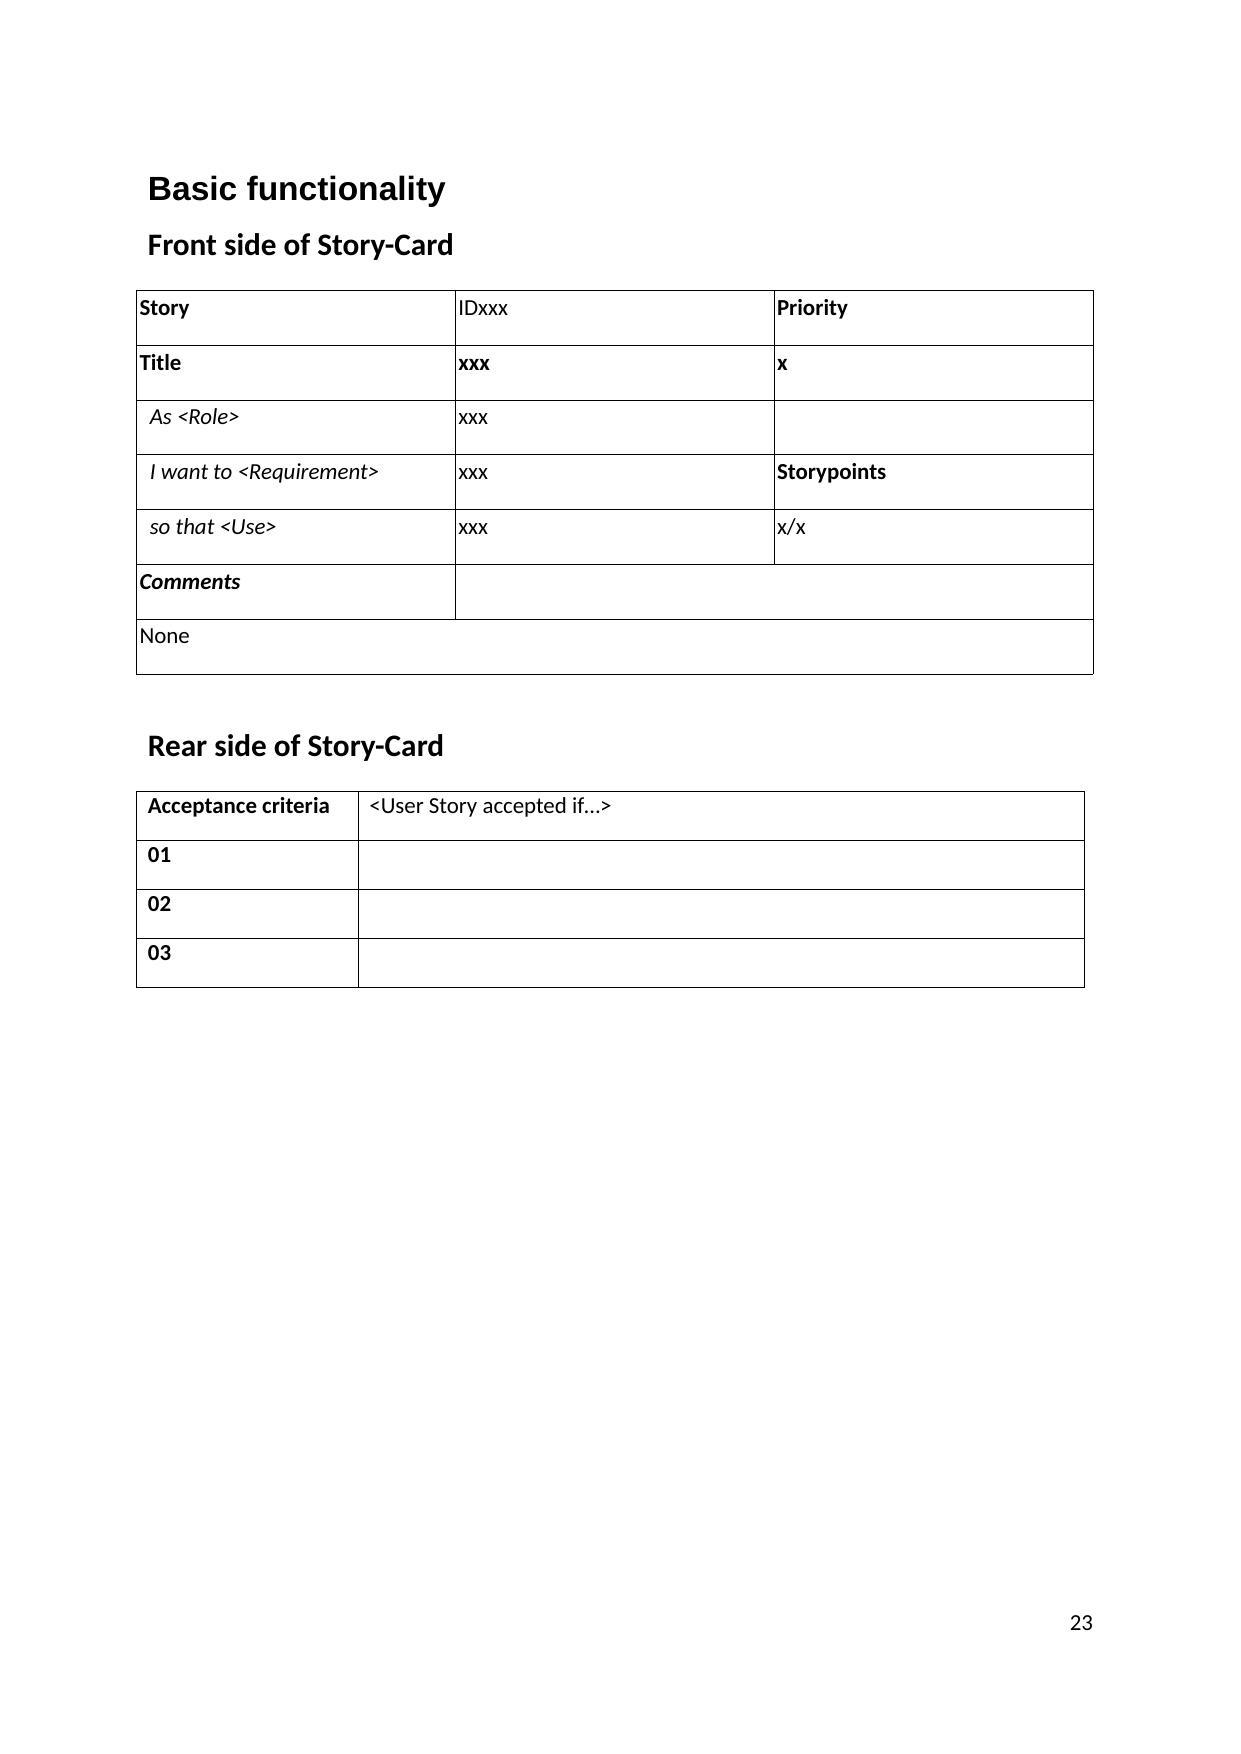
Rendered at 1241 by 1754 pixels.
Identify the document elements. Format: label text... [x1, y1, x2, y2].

text Rear side of Story-Card [148, 727, 1093, 765]
subtitle Basic functionality [148, 168, 1093, 207]
table_cell 03 [137, 939, 358, 987]
table_cell xxx [456, 510, 774, 564]
table_cell 02 [137, 890, 358, 938]
text Front side of Story-Card [148, 225, 1093, 263]
table_header Acceptance criteria [137, 792, 358, 840]
table_cell [775, 401, 1093, 454]
table_cell Comments [137, 565, 455, 619]
table_cell Title [137, 346, 455, 399]
table_cell None [137, 620, 1093, 673]
table_header IDxxx [456, 291, 774, 345]
table_cell xxx [456, 455, 774, 509]
table_cell x/x [775, 510, 1093, 564]
table_cell As <Role> [137, 401, 455, 454]
table_cell 01 [137, 841, 358, 889]
table_header Story [137, 291, 455, 345]
table_header Priority [775, 291, 1093, 345]
table_cell xxx [456, 401, 774, 454]
table_cell so that <Use> [137, 510, 455, 564]
table_cell [359, 841, 1084, 889]
table_header <User Story accepted if…> [359, 792, 1084, 840]
table_cell x [775, 346, 1093, 399]
table_cell [359, 939, 1084, 987]
table_cell [456, 565, 1093, 619]
table_cell Storypoints [775, 455, 1093, 509]
table_cell [359, 890, 1084, 938]
table_cell I want to <Requirement> [137, 455, 455, 509]
table_cell xxx [456, 346, 774, 399]
